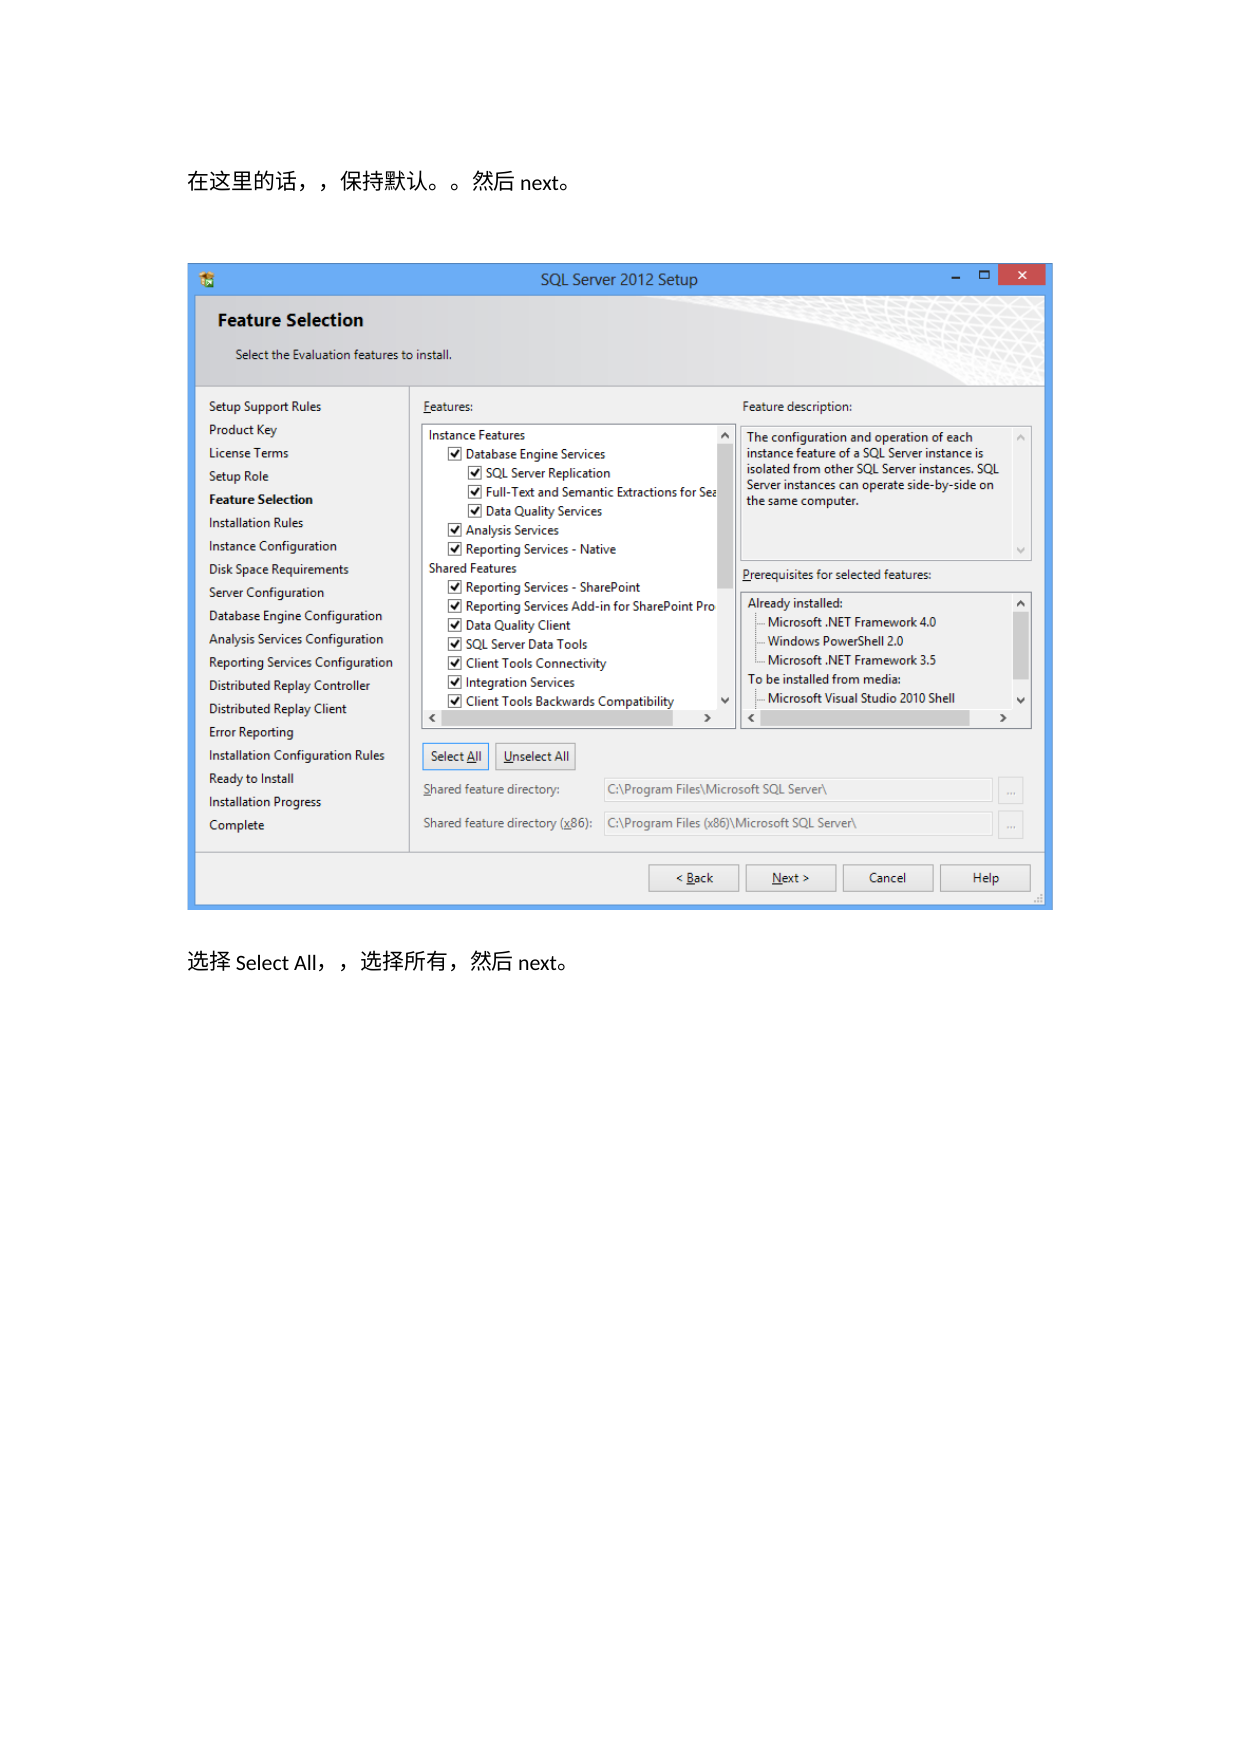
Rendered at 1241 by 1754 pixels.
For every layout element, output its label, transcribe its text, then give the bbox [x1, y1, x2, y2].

text 在这里的话，，保持默认。。然后next。 [187, 162, 1053, 194]
picture [187, 263, 1053, 910]
text 选择Select All，，选择所有，然后next。 [187, 942, 1053, 974]
